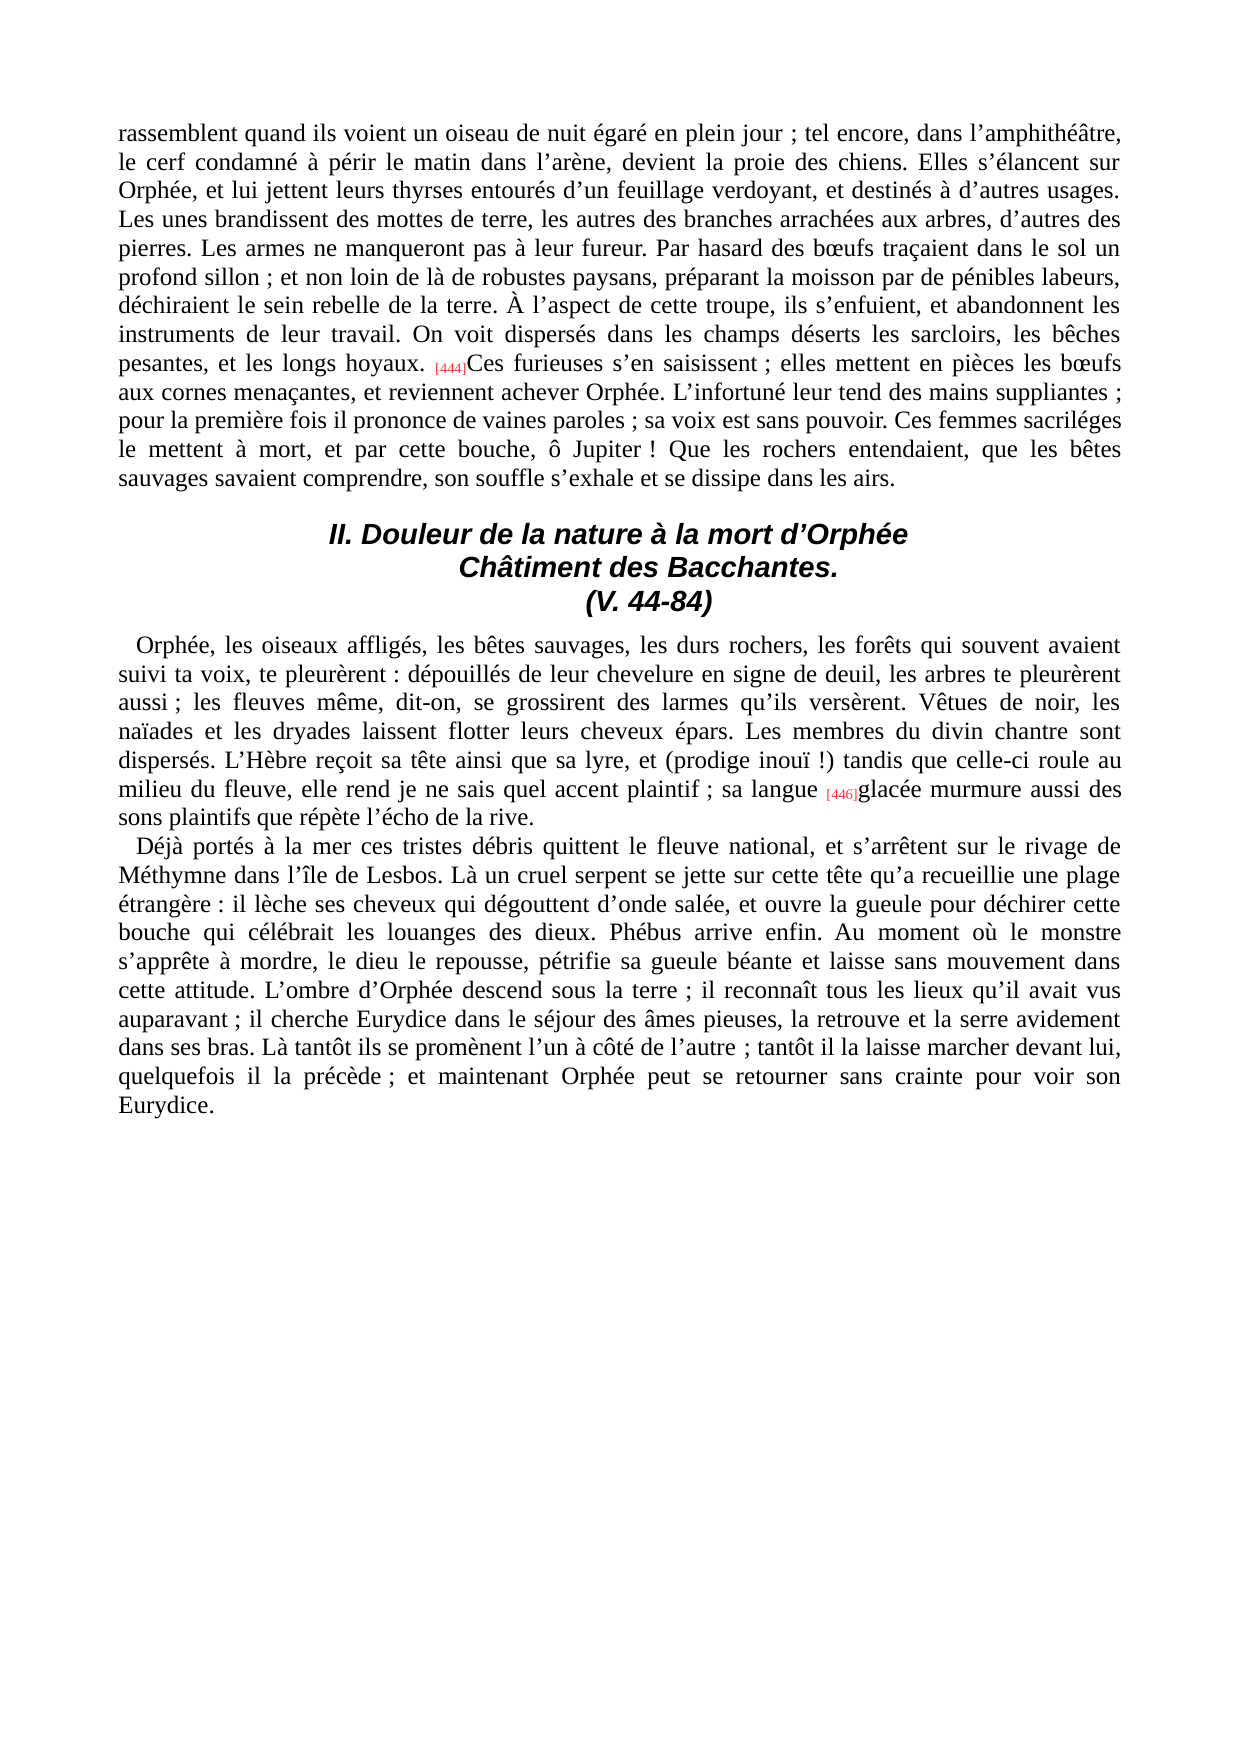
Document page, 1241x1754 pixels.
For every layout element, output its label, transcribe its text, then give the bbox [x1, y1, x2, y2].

text rassemblent quand ils voient un oiseau de nuit égaré en plein jour ; tel encore, dans l’amphithéâtre, le cerf condamné à périr le matin dans l’arène, devient la proie des chiens. Elles s’élancent sur Orphée, et lui jettent leurs thyrses entourés d’un feuillage verdoyant, et destinés à d’autres usages. Les unes brandissent des mottes de terre, les autres des branches arrachées aux arbres, d’autres des pierres. Les armes ne manqueront pas à leur fureur. Par hasard des bœufs traçaient dans le sol un profond sillon ; et non loin de là de robustes paysans, préparant la moisson par de pénibles labeurs, déchiraient le sein rebelle de la terre. À l’aspect de cette troupe, ils s’enfuient, et abandonnent les instruments de leur travail. On voit dispersés dans les champs déserts les sarcloirs, les bêches pesantes, et les longs hoyaux. [444]Ces furieuses s’en saisissent ; elles mettent en pièces les bœufs aux cornes menaçantes, et reviennent achever Orphée. L’infortuné leur tend des mains suppliantes ; pour la première fois il prononce de vaines paroles ; sa voix est sans pouvoir. Ces femmes sacriléges le mettent à mort, et par cette bouche, ô Jupiter ! Que les rochers entendaient, que les bêtes sauvages savaient comprendre, son souffle s’exhale et se dissipe dans les airs. [118, 118, 1122, 492]
text Orphée, les oiseaux affligés, les bêtes sauvages, les durs rochers, les forêts qui souvent avaient suivi ta voix, te pleurèrent : dépouillés de leur chevelure en signe de deuil, les arbres te pleurèrent aussi ; les fleuves même, dit-on, se grossirent des larmes qu’ils versèrent. Vêtues de noir, les naïades et les dryades laissent flotter leurs cheveux épars. Les membres du divin chantre sont dispersés. L’Hèbre reçoit sa tête ainsi que sa lyre, et (prodige inouï !) tandis que celle-ci roule au milieu du fleuve, elle rend je ne sais quel accent plaintif ; sa langue [446]glacée murmure aussi des sons plaintifs que répète l’écho de la rive. [118, 630, 1122, 831]
text Déjà portés à la mer ces tristes débris quittent le fleuve national, et s’arrêtent sur le rivage de Méthymne dans l’île de Lesbos. Là un cruel serpent se jette sur cette tête qu’a recueillie une plage étrangère : il lèche ses cheveux qui dégouttent d’onde salée, et ouvre la gueule pour déchirer cette bouche qui célébrait les louanges des dieux. Phébus arrive enfin. Au moment où le monstre s’apprête à mordre, le dieu le repousse, pétrifie sa gueule béante et laisse sans mouvement dans cette attitude. L’ombre d’Orphée descend sous la terre ; il reconnaît tous les lieux qu’il avait vus auparavant ; il cherche Eurydice dans le séjour des âmes pieuses, la retrouve et la serre avidement dans ses bras. Là tantôt ils se promènent l’un à côté de l’autre ; tantôt il la laisse marcher devant lui, quelquefois il la précède ; et maintenant Orphée peut se retourner sans crainte pour voir son Eurydice. [118, 831, 1122, 1119]
subtitle II. Douleur de la nature à la mort d’Orphée Châtiment des Bacchantes. (V. 44-84) [118, 517, 1122, 617]
